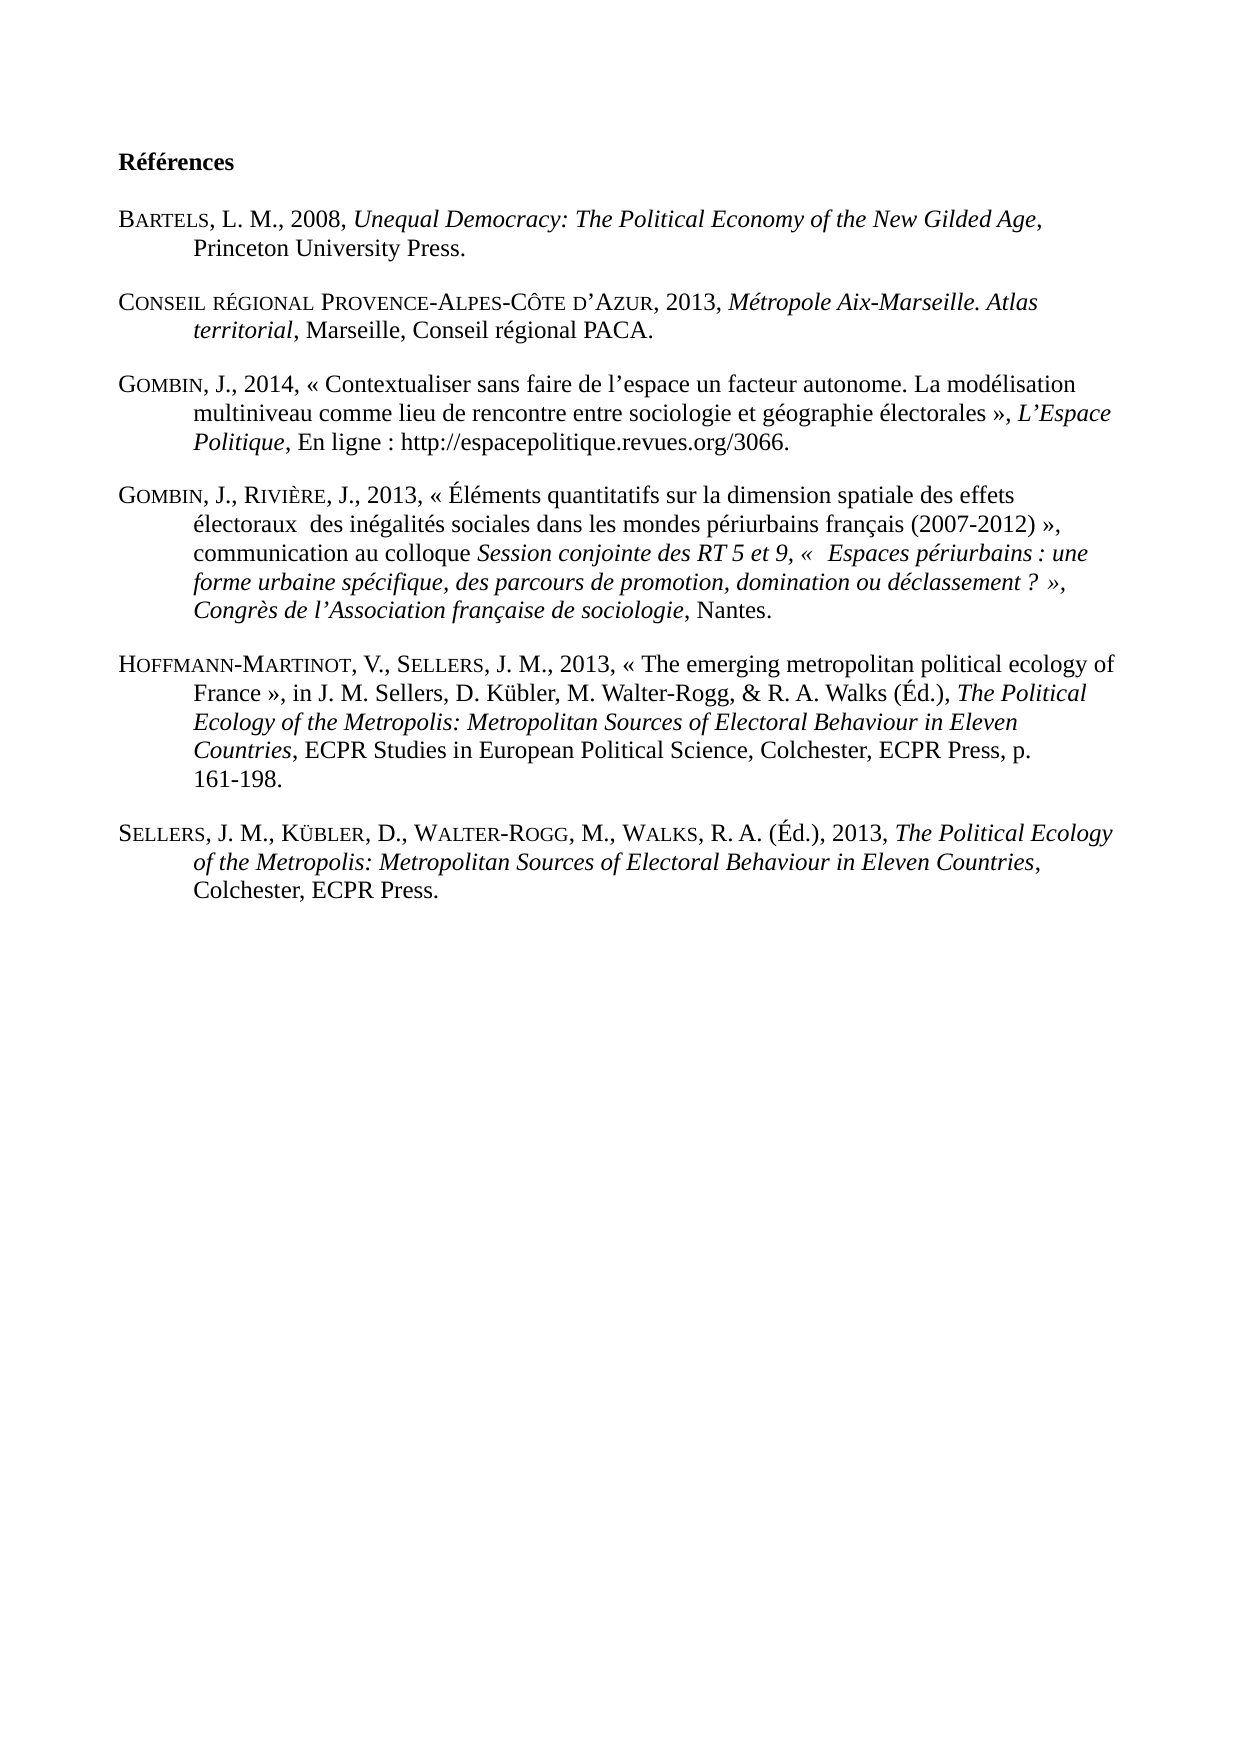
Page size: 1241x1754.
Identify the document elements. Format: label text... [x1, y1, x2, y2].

text Gombin, J., 2014, « Contextualiser sans faire de l’espace un facteur autonome. La modélisation multiniveau comme lieu de rencontre entre sociologie et géographie électorales », L’Espace Politique, En ligne : http://espacepolitique.revues.org/3066. [118, 369, 1122, 456]
text Conseil régional Provence-Alpes-Côte d’Azur, 2013, Métropole Aix-Marseille. Atlas territorial, Marseille, Conseil régional PACA. [118, 287, 1122, 344]
text Bartels, L. M., 2008, Unequal Democracy: The Political Economy of the New Gilded Age, Princeton University Press. [118, 204, 1122, 262]
text Gombin, J., Rivière, J., 2013, « Éléments quantitatifs sur la dimension spatiale des effets électoraux des inégalités sociales dans les mondes périurbains français (2007-2012) », communication au colloque Session conjointe des RT 5 et 9, « Espaces périurbains : une forme urbaine spécifique, des parcours de promotion, domination ou déclassement ? », Congrès de l’Association française de sociologie, Nantes. [118, 481, 1122, 624]
text Références [118, 147, 1122, 176]
text Hoffmann-Martinot, V., Sellers, J. M., 2013, « The emerging metropolitan political ecology of France », in J. M. Sellers, D. Kübler, M. Walter-Rogg, & R. A. Walks (Éd.), The Political Ecology of the Metropolis: Metropolitan Sources of Electoral Behaviour in Eleven Countries, ECPR Studies in European Political Science, Colchester, ECPR Press, p. 161‑198. [118, 649, 1122, 793]
text Sellers, J. M., Kübler, D., Walter-Rogg, M., Walks, R. A. (Éd.), 2013, The Political Ecology of the Metropolis: Metropolitan Sources of Electoral Behaviour in Eleven Countries, Colchester, ECPR Press. [118, 818, 1122, 904]
